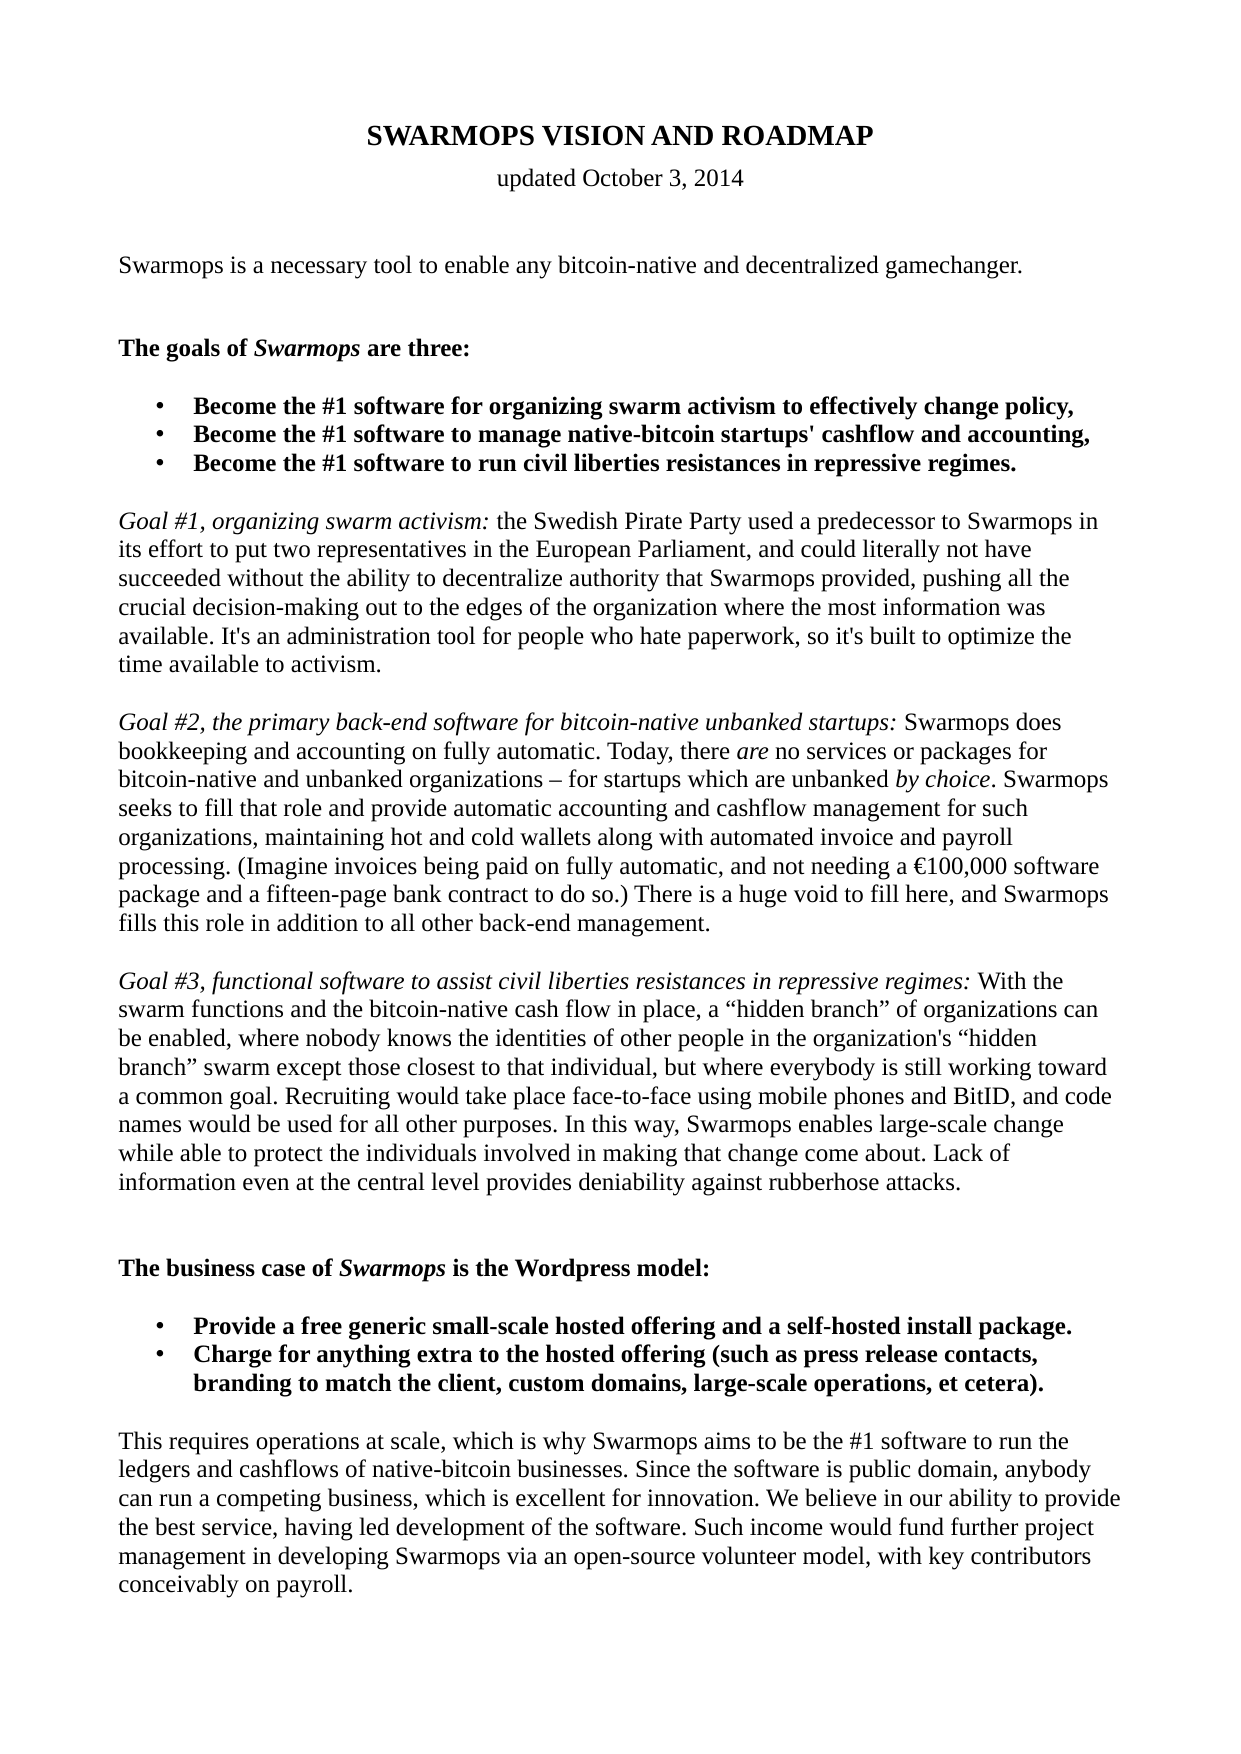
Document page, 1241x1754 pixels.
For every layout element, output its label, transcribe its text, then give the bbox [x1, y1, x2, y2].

text updated October 3, 2014 [118, 163, 1122, 192]
text Swarmops is a necessary tool to enable any bitcoin-native and decentralized gamechanger. [118, 250, 1122, 313]
text The business case of Swarmops is the Wordpress model: [118, 1253, 1122, 1311]
text Goal #3, functional software to assist civil liberties resistances in repressive regimes: With the swarm functions and the bitcoin-native cash flow in place, a “hidden branch” of organizations can be enabled, where nobody knows the identities of other people in the organization's “hidden branch” swarm except those closest to that individual, but where everybody is still working toward a common goal. Recruiting would take place face-to-face using mobile phones and BitID, and code names would be used for all other purposes. In this way, Swarmops enables large-scale change while able to protect the individuals involved in making that change come about. Lack of information even at the central level provides deniability against rubberhose attacks. [118, 966, 1122, 1196]
text This requires operations at scale, which is why Swarmops aims to be the #1 software to run the ledgers and cashflows of native-bitcoin businesses. Since the software is public domain, anybody can run a competing business, which is excellent for innovation. We believe in our ability to provide the best service, having led development of the software. Such income would fund further project management in developing Swarmops via an open-source volunteer model, with key contributors conceivably on payroll. [118, 1426, 1122, 1598]
list Become the #1 software for organizing swarm activism to effectively change policy, [156, 391, 1122, 419]
text The goals of Swarmops are three: [118, 333, 1122, 391]
list Provide a free generic small-scale hosted offering and a self-hosted install package. [156, 1311, 1122, 1339]
list Become the #1 software to run civil liberties resistances in repressive regimes. [156, 448, 1122, 477]
list Charge for anything extra to the hosted offering (such as press release contacts, branding to match the client, custom domains, large-scale operations, et cetera). [156, 1339, 1122, 1397]
text Goal #1, organizing swarm activism: the Swedish Pirate Party used a predecessor to Swarmops in its effort to put two representatives in the European Parliament, and could literally not have succeeded without the ability to decentralize authority that Swarmops provided, pushing all the crucial decision-making out to the edges of the organization where the most information was available. It's an administration tool for people who hate paperwork, so it's built to optimize the time available to activism. [118, 506, 1122, 678]
subtitle SWARMOPS VISION AND ROADMAP [118, 118, 1122, 152]
list Become the #1 software to manage native-bitcoin startups' cashflow and accounting, [156, 419, 1122, 448]
text Goal #2, the primary back-end software for bitcoin-native unbanked startups: Swarmops does bookkeeping and accounting on fully automatic. Today, there are no services or packages for bitcoin-native and unbanked organizations – for startups which are unbanked by choice. Swarmops seeks to fill that role and provide automatic accounting and cashflow management for such organizations, maintaining hot and cold wallets along with automated invoice and payroll processing. (Imagine invoices being paid on fully automatic, and not needing a €100,000 software package and a fifteen-page bank contract to do so.) There is a huge void to fill here, and Swarmops fills this role in addition to all other back-end management. [118, 707, 1122, 937]
